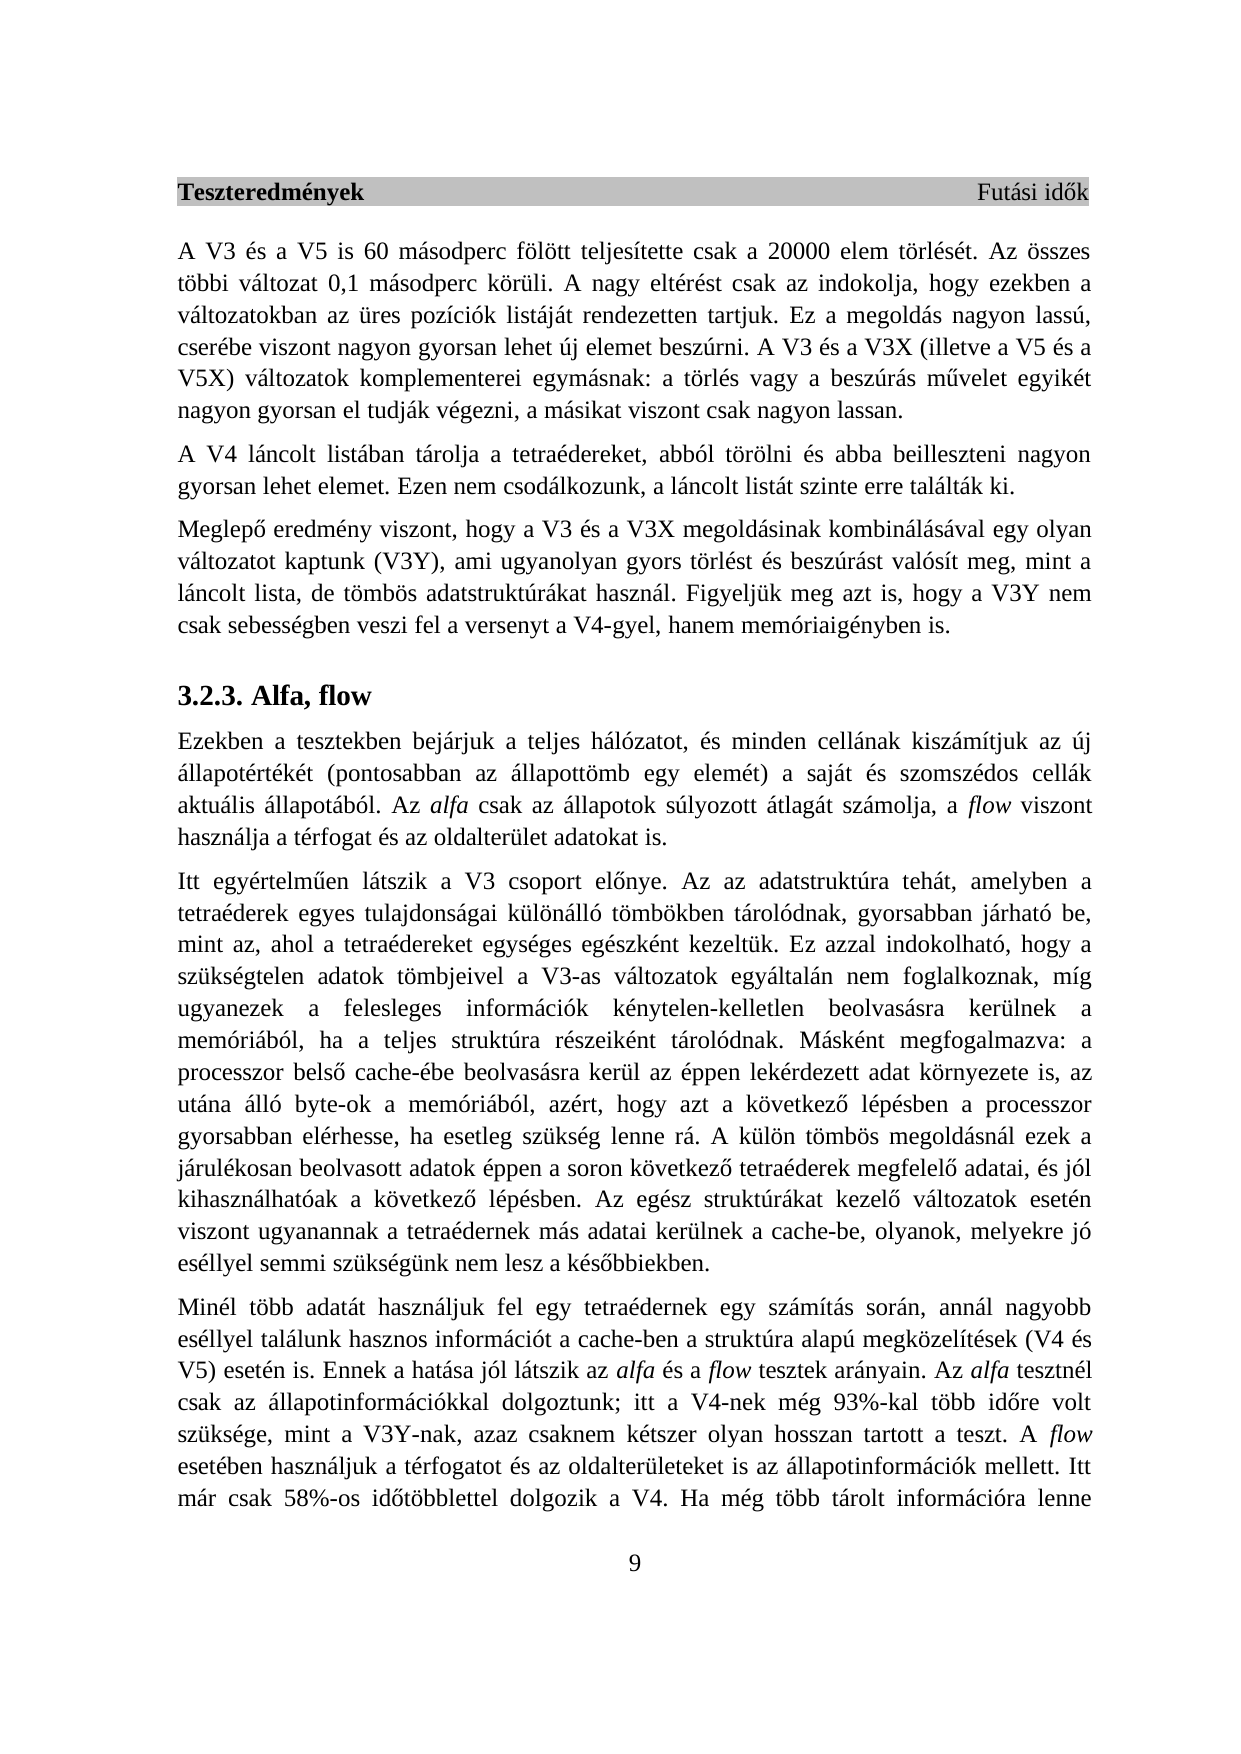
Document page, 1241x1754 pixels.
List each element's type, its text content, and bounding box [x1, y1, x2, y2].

text Minél több adatát használjuk fel egy tetraédernek egy számítás során, annál nagyobb eséllyel találunk hasznos információt a cache-ben a struktúra alapú megközelítések (V4 és V5) esetén is. Ennek a hatása jól látszik az alfa és a flow tesztek arányain. Az alfa tesztnél csak az állapotinformációkkal dolgoztunk; itt a V4-nek még 93%-kal több időre volt szüksége, mint a V3Y-nak, azaz csaknem kétszer olyan hosszan tartott a teszt. A flow esetében használjuk a térfogatot és az oldalterületeket is az állapotinformációk mellett. Itt már csak 58%-os időtöbblettel dolgozik a V4. Ha még több tárolt információra lenne [177, 1292, 1093, 1512]
text A V3 és a V5 is 60 másodperc fölött teljesítette csak a 20000 elem törlését. Az összes többi változat 0,1 másodperc körüli. A nagy eltérést csak az indokolja, hogy ezekben a változatokban az üres pozíciók listáját rendezetten tartjuk. Ez a megoldás nagyon lassú, cserébe viszont nagyon gyorsan lehet új elemet beszúrni. A V3 és a V3X (illetve a V5 és a V5X) változatok komplementerei egymásnak: a törlés vagy a beszúrás művelet egyikét nagyon gyorsan el tudják végezni, a másikat viszont csak nagyon lassan. [177, 236, 1093, 424]
text Itt egyértelműen látszik a V3 csoport előnye. Az az adatstruktúra tehát, amelyben a tetraéderek egyes tulajdonságai különálló tömbökben tárolódnak, gyorsabban járható be, mint az, ahol a tetraédereket egységes egészként kezeltük. Ez azzal indokolható, hogy a szükségtelen adatok tömbjeivel a V3-as változatok egyáltalán nem foglalkoznak, míg ugyanezek a felesleges információk kénytelen-kelletlen beolvasásra kerülnek a memóriából, ha a teljes struktúra részeiként tárolódnak. Másként megfogalmazva: a processzor belső cache-ébe beolvasásra kerül az éppen lekérdezett adat környezete is, az utána álló byte-ok a memóriából, azért, hogy azt a következő lépésben a processzor gyorsabban elérhesse, ha esetleg szükség lenne rá. A külön tömbös megoldásnál ezek a járulékosan beolvasott adatok éppen a soron következő tetraéderek megfelelő adatai, és jól kihasználhatóak a következő lépésben. Az egész struktúrákat kezelő változatok esetén viszont ugyanannak a tetraédernek más adatai kerülnek a cache-be, olyanok, melyekre jó eséllyel semmi szükségünk nem lesz a későbbiekben. [177, 866, 1093, 1277]
text Meglepő eredmény viszont, hogy a V3 és a V3X megoldásinak kombinálásával egy olyan változatot kaptunk (V3Y), ami ugyanolyan gyors törlést és beszúrást valósít meg, mint a láncolt lista, de tömbös adatstruktúrákat használ. Figyeljük meg azt is, hogy a V3Y nem csak sebességben veszi fel a versenyt a V4-gyel, hanem memóriaigényben is. [177, 514, 1093, 639]
text A V4 láncolt listában tárolja a tetraédereket, abból törölni és abba beilleszteni nagyon gyorsan lehet elemet. Ezen nem csodálkozunk, a láncolt listát szinte erre találták ki. [177, 439, 1093, 500]
text Ezekben a tesztekben bejárjuk a teljes hálózatot, és minden cellának kiszámítjuk az új állapotértékét (pontosabban az állapottömb egy elemét) a saját és szomszédos cellák aktuális állapotából. Az alfa csak az állapotok súlyozott átlagát számolja, a flow viszont használja a térfogat és az oldalterület adatokat is. [177, 726, 1093, 851]
subtitle Alfa, flow [177, 678, 1093, 712]
